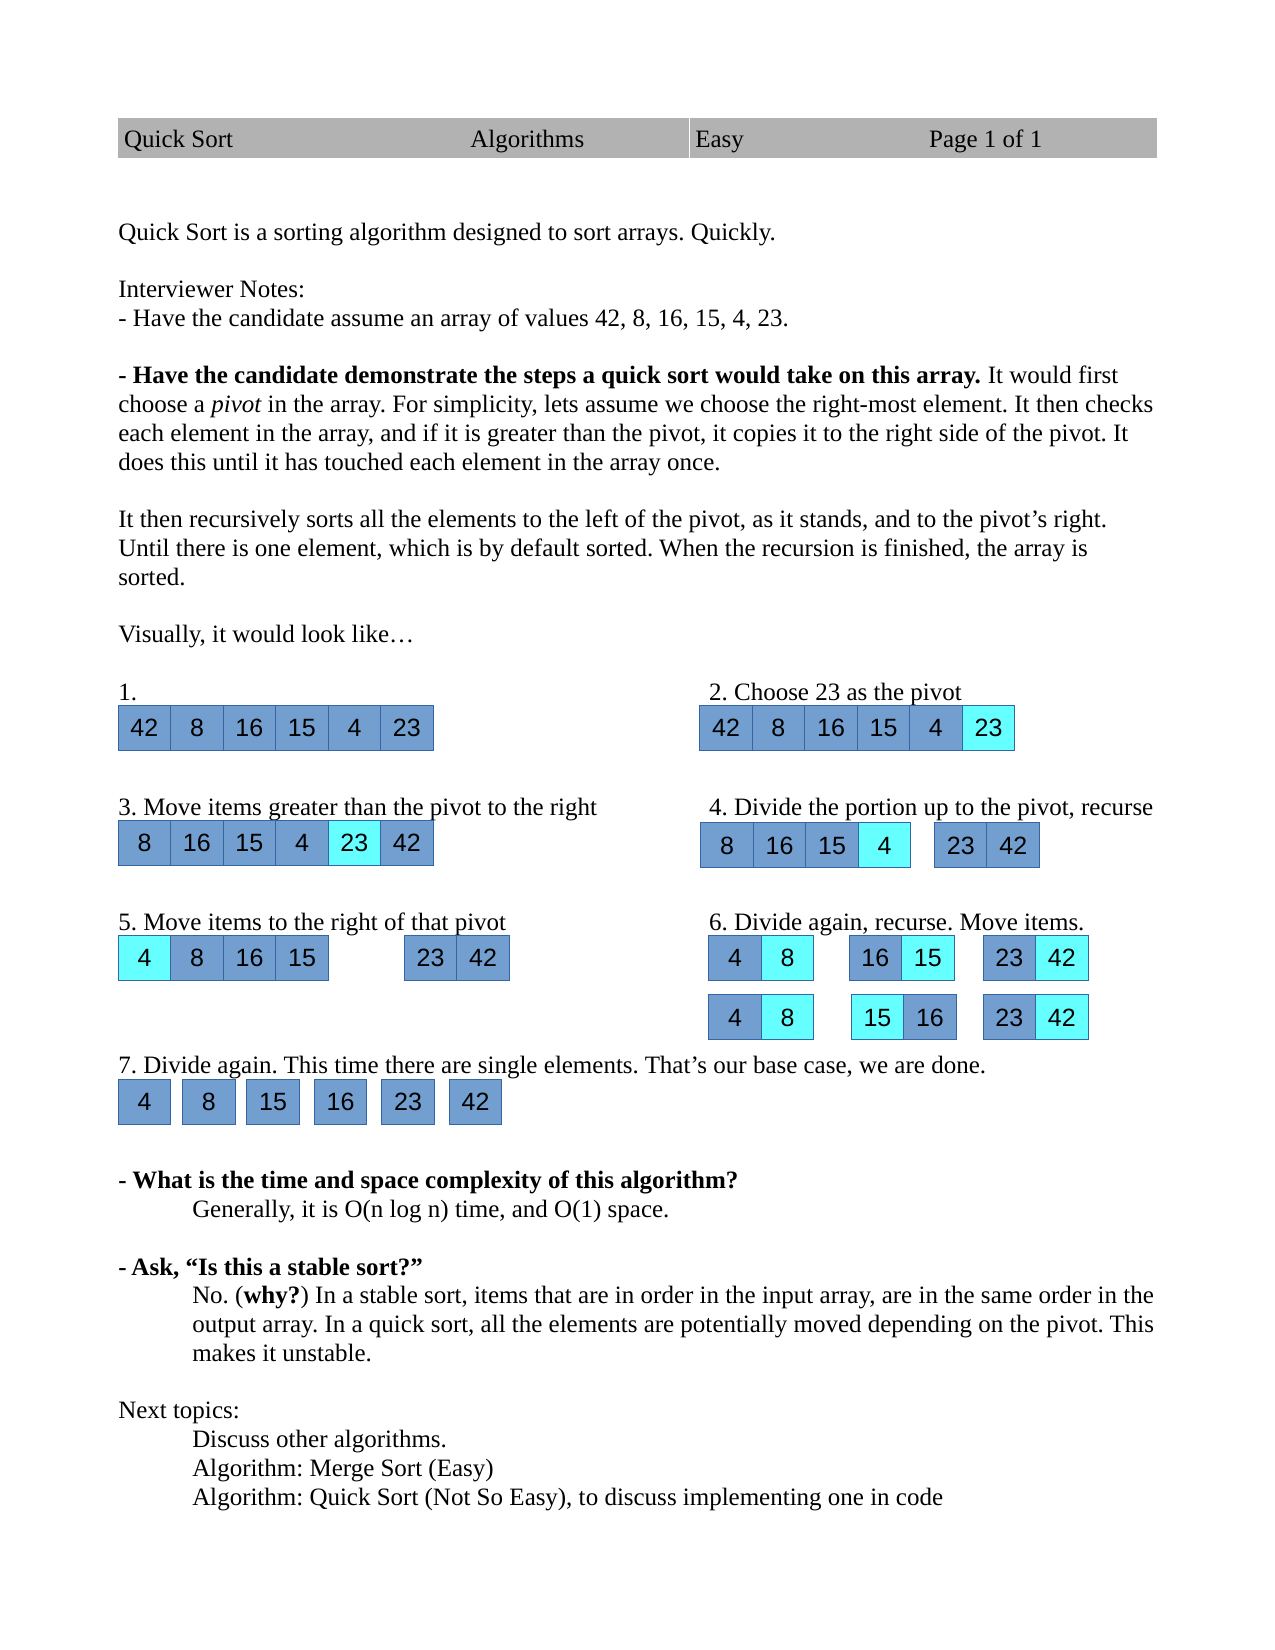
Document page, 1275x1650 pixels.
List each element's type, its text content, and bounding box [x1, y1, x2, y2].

text It then recursively sorts all the elements to the left of the pivot, as it stands, and to the pivot’s right. Until there is one element, which is by default sorted. When the recursion is finished, the array is sorted. [118, 504, 1157, 590]
text Quick Sort is a sorting algorithm designed to sort arrays. Quickly. [118, 217, 1157, 245]
text 3. Move items greater than the pivot to the right 4. Divide the portion up to the pivot, recurse [118, 792, 1157, 820]
text Interviewer Notes: [118, 274, 1157, 303]
text - Ask, “Is this a stable sort?” [118, 1252, 1157, 1280]
text Next topics: [118, 1395, 1157, 1424]
text No. (why?) In a stable sort, items that are in order in the input array, are in the same order in the output array. In a quick sort, all the elements are potentially moved depending on the pivot. This makes it unstable. [192, 1280, 1157, 1367]
text Discuss other algorithms. [118, 1424, 1157, 1453]
text 5. Move items to the right of that pivot 6. Divide again, recurse. Move items. [118, 907, 1157, 935]
text Generally, it is O(n log n) time, and O(1) space. [118, 1194, 1157, 1223]
text 7. Divide again. This time there are single elements. That’s our base case, we are done. [118, 1050, 1157, 1079]
text 1. 2. Choose 23 as the pivot [118, 677, 1157, 705]
text - Have the candidate demonstrate the steps a quick sort would take on this array. It would first choose a pivot in the array. For simplicity, lets assume we choose the right-most element. It then checks each element in the array, and if it is greater than the pivot, it copies it to the right side of the pivot. It does this until it has touched each element in the array once. [118, 360, 1157, 475]
text Visually, it would look like… [118, 619, 1157, 648]
text Algorithm: Quick Sort (Not So Easy), to discuss implementing one in code [118, 1482, 1157, 1510]
text - Have the candidate assume an array of values 42, 8, 16, 15, 4, 23. [118, 303, 1157, 332]
text Algorithm: Merge Sort (Easy) [118, 1453, 1157, 1482]
text - What is the time and space complexity of this algorithm? [118, 1165, 1157, 1194]
